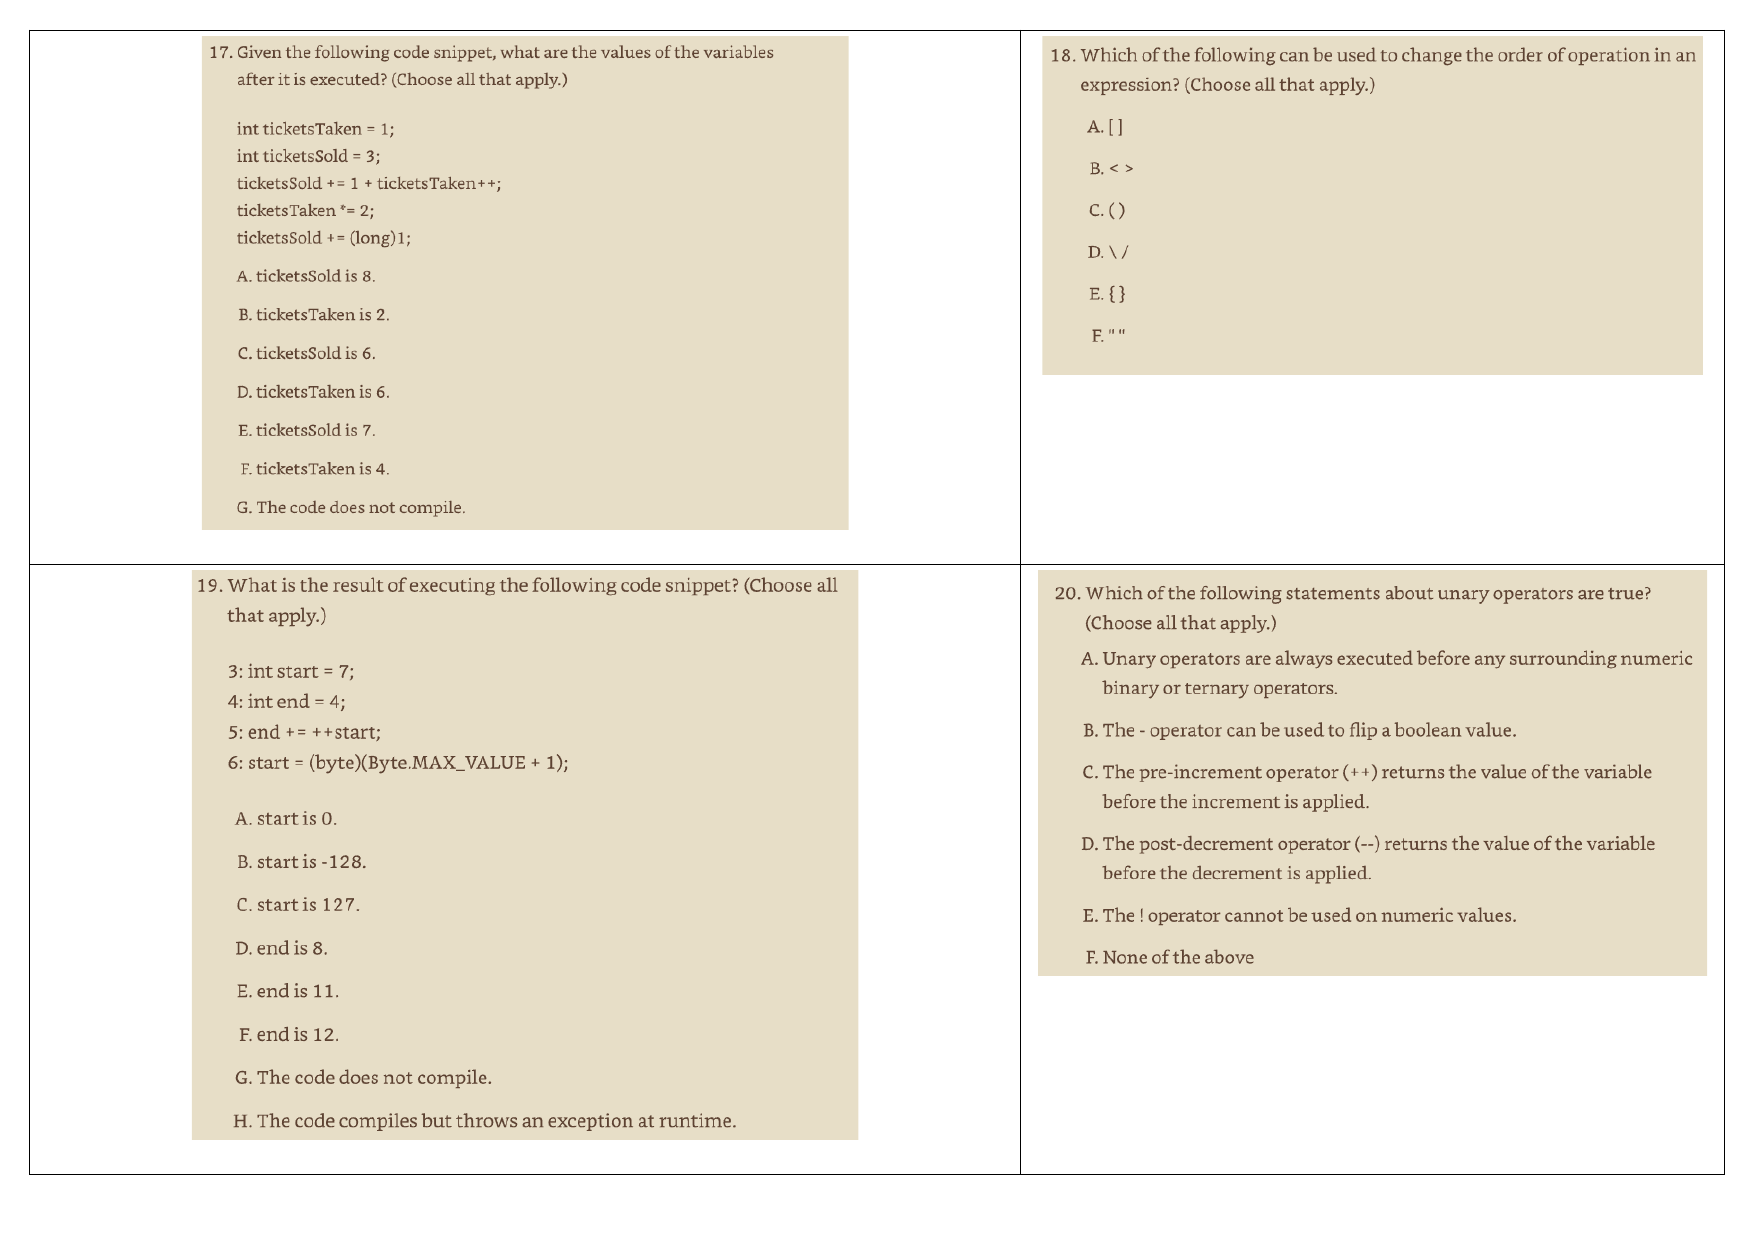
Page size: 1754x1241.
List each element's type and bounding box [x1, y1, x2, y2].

picture [201, 36, 849, 530]
picture [191, 570, 859, 1140]
picture [1042, 36, 1703, 375]
table_cell [30, 565, 1020, 1174]
table_cell [1021, 31, 1724, 564]
table_cell [30, 31, 1020, 564]
picture [1038, 570, 1708, 976]
table_cell [1021, 565, 1724, 1174]
